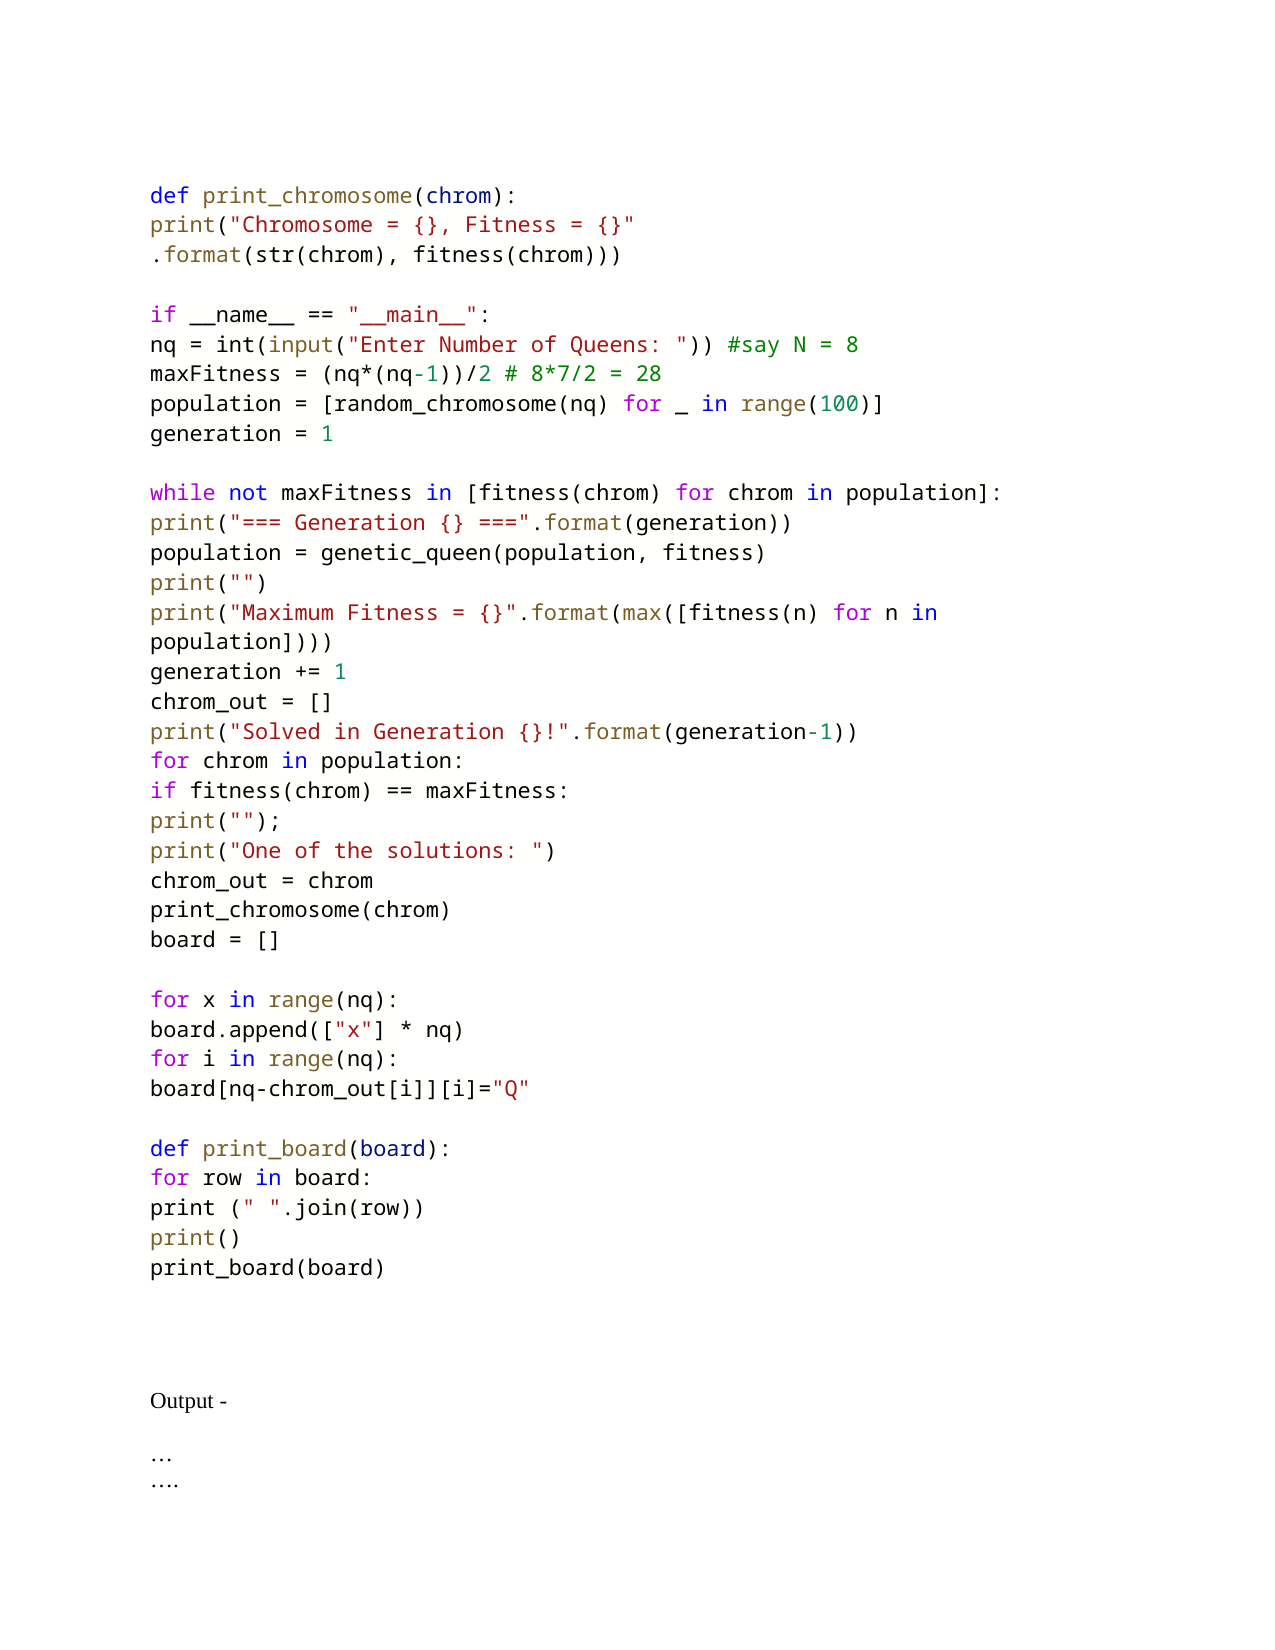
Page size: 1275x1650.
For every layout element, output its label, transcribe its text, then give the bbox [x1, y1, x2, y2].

text population = [random_chromosome(nq) for _ in range(100)] [150, 388, 1125, 418]
text generation += 1 [150, 656, 1125, 686]
text board[nq-chrom_out[i]][i]="Q" [150, 1073, 1125, 1103]
text nq = int(input("Enter Number of Queens: ")) #say N = 8 [150, 328, 1125, 358]
text maxFitness = (nq*(nq-1))/2 # 8*7/2 = 28 [150, 358, 1125, 388]
text .format(str(chrom), fitness(chrom))) [150, 239, 1125, 269]
text … [150, 1440, 1125, 1466]
text Output - [150, 1387, 1125, 1413]
text …. [150, 1466, 1125, 1492]
text board = [] [150, 924, 1125, 954]
text print("") [150, 567, 1125, 597]
text for row in board: [150, 1162, 1125, 1192]
text chrom_out = [] [150, 686, 1125, 716]
text print_board(board) [150, 1252, 1125, 1282]
text population = genetic_queen(population, fitness) [150, 537, 1125, 567]
text def print_chromosome(chrom): [150, 180, 1125, 209]
text if __name__ == "__main__": [150, 299, 1125, 328]
text print("One of the solutions: ") [150, 835, 1125, 865]
text for chrom in population: [150, 746, 1125, 775]
text if fitness(chrom) == maxFitness: [150, 775, 1125, 805]
text def print_board(board): [150, 1133, 1125, 1162]
text print_chromosome(chrom) [150, 894, 1125, 924]
text print() [150, 1222, 1125, 1252]
text print(""); [150, 805, 1125, 835]
text print("Chromosome = {}, Fitness = {}" [150, 209, 1125, 239]
text print("Maximum Fitness = {}".format(max([fitness(n) for n in population]))) [150, 597, 1125, 656]
text print (" ".join(row)) [150, 1192, 1125, 1222]
text board.append(["x"] * nq) [150, 1013, 1125, 1043]
text generation = 1 [150, 418, 1125, 448]
text for x in range(nq): [150, 984, 1125, 1013]
text while not maxFitness in [fitness(chrom) for chrom in population]: [150, 477, 1125, 507]
text print("=== Generation {} ===".format(generation)) [150, 507, 1125, 537]
text for i in range(nq): [150, 1043, 1125, 1073]
text chrom_out = chrom [150, 865, 1125, 894]
text print("Solved in Generation {}!".format(generation-1)) [150, 716, 1125, 746]
